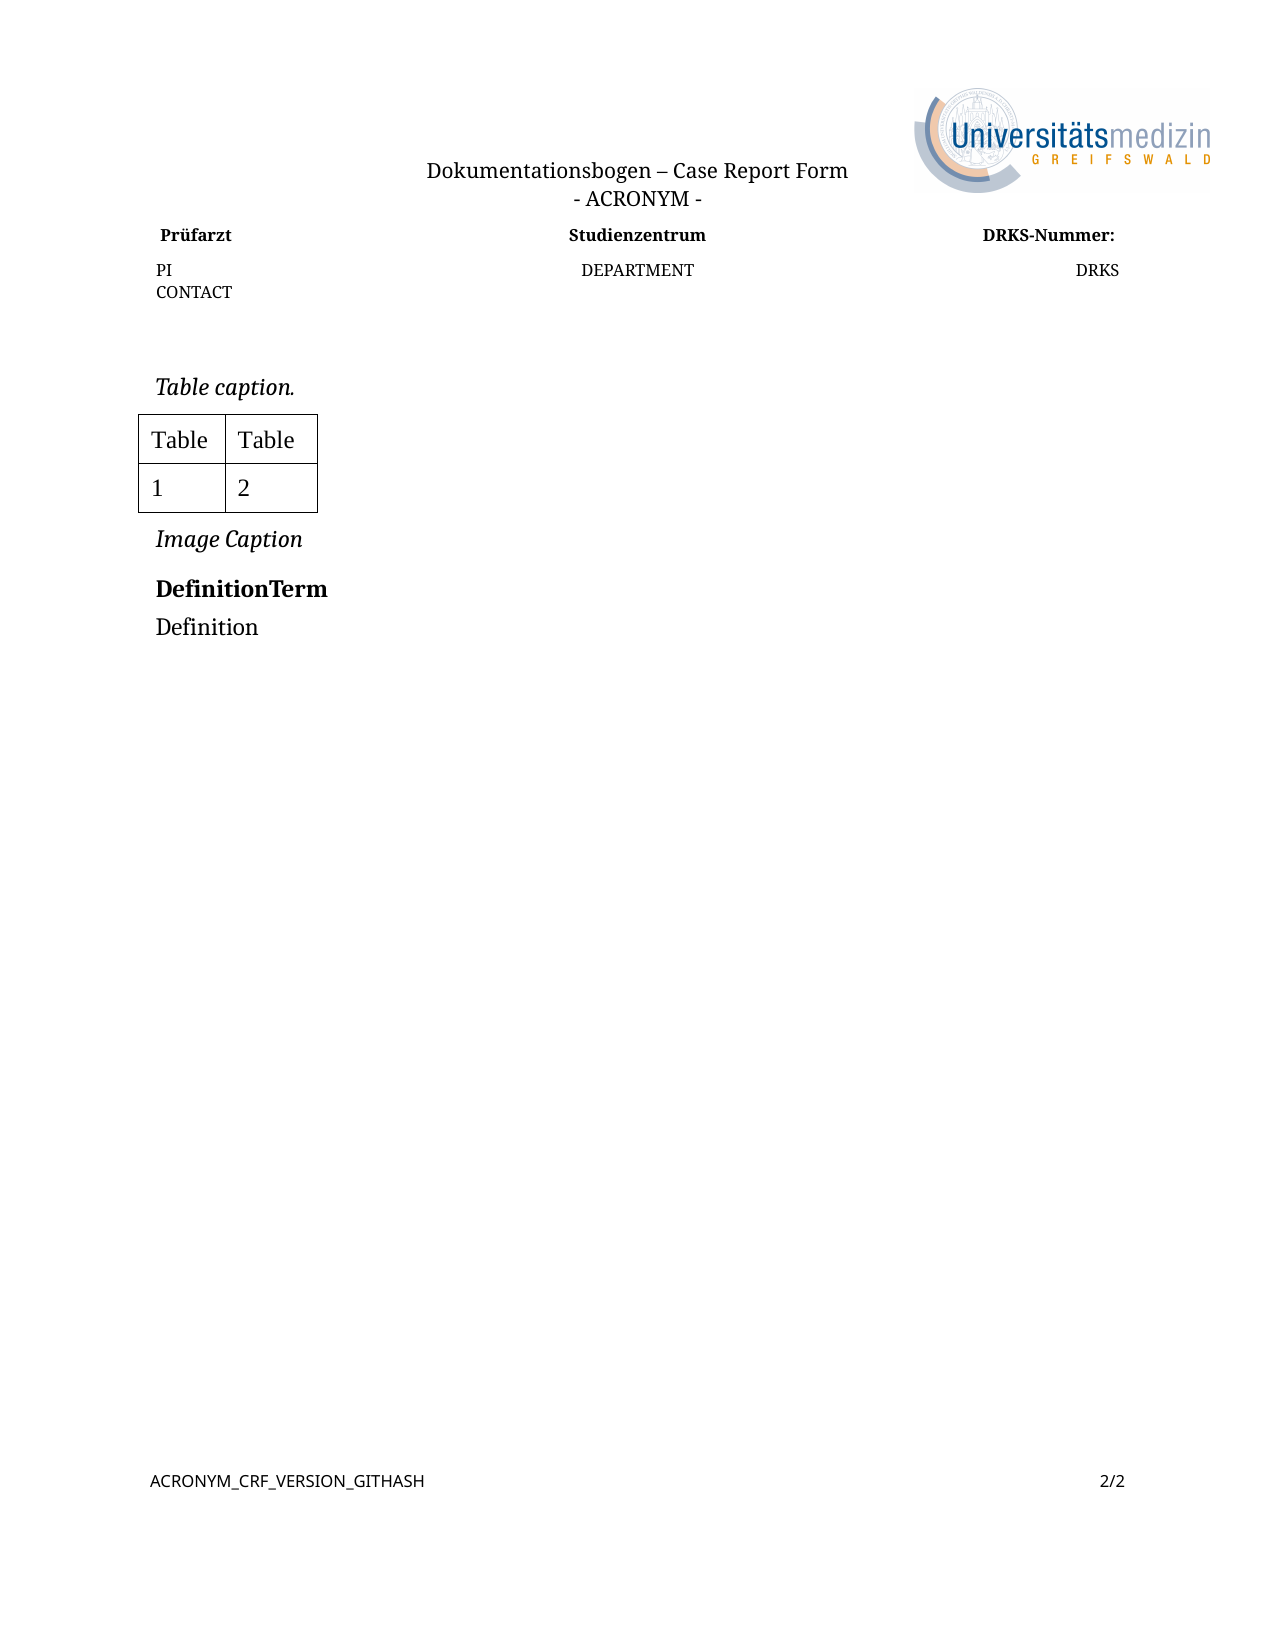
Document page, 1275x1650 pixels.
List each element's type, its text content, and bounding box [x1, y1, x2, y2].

table_header Table [139, 415, 225, 463]
picture [914, 88, 1210, 193]
table_cell 1 [139, 464, 225, 512]
text Table caption. [150, 373, 1125, 402]
text Definition [150, 613, 1125, 642]
table_cell 2 [226, 464, 317, 512]
text DefinitionTerm [150, 575, 1125, 604]
table_header Table [226, 415, 317, 463]
text Image Caption [150, 525, 1125, 554]
